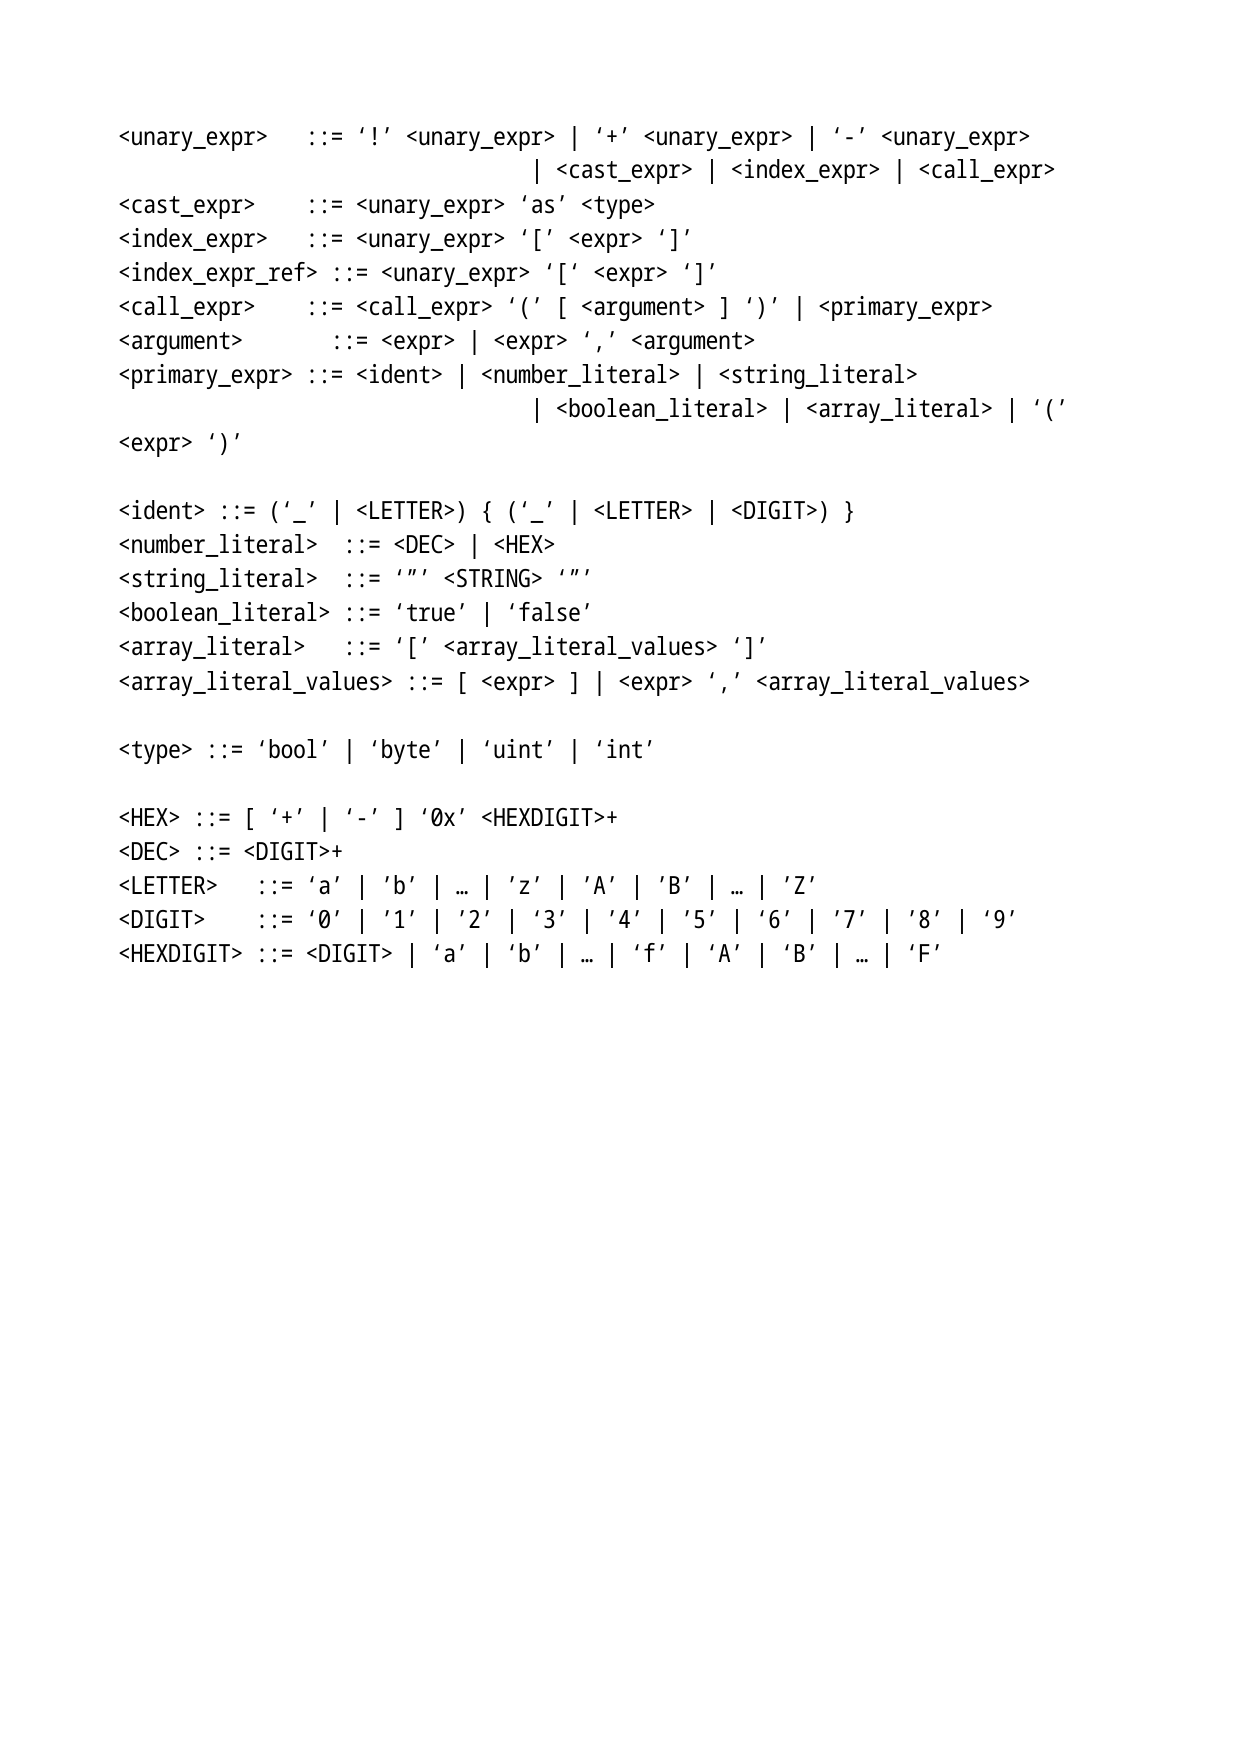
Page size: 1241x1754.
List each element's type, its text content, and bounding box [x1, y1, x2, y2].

text <DIGIT> ::= ‘0’ | ’1’ | ’2’ | ‘3’ | ’4’ | ’5’ | ‘6’ | ’7’ | ’8’ | ‘9’ [118, 902, 1122, 936]
text <HEXDIGIT> ::= <DIGIT> | ‘a’ | ‘b’ | … | ‘f’ | ‘A’ | ‘B’ | … | ‘F’ [118, 936, 1122, 970]
text | <cast_expr> | <index_expr> | <call_expr> [118, 152, 1122, 186]
text <ident> ::= (‘_’ | <LETTER>) { (‘_’ | <LETTER> | <DIGIT>) } [118, 493, 1122, 527]
text <unary_expr> ::= ‘!’ <unary_expr> | ‘+’ <unary_expr> | ‘-’ <unary_expr> [118, 118, 1122, 152]
text <HEX> ::= [ ‘+’ | ‘-’ ] ‘0x’ <HEXDIGIT>+ [118, 799, 1122, 833]
text <array_literal> ::= ‘[’ <array_literal_values> ‘]’ [118, 629, 1122, 663]
text <index_expr_ref> ::= <unary_expr> ‘[‘ <expr> ‘]’ [118, 254, 1122, 288]
text <DEC> ::= <DIGIT>+ [118, 833, 1122, 867]
text <primary_expr> ::= <ident> | <number_literal> | <string_literal> [118, 357, 1122, 391]
text <index_expr> ::= <unary_expr> ‘[’ <expr> ‘]’ [118, 220, 1122, 254]
text <call_expr> ::= <call_expr> ‘(’ [ <argument> ] ‘)’ | <primary_expr> [118, 288, 1122, 322]
text <argument> ::= <expr> | <expr> ‘,’ <argument> [118, 322, 1122, 357]
text <array_literal_values> ::= [ <expr> ] | <expr> ‘,’ <array_literal_values> [118, 663, 1122, 697]
text <type> ::= ‘bool’ | ‘byte’ | ‘uint’ | ‘int’ [118, 731, 1122, 765]
text <cast_expr> ::= <unary_expr> ‘as’ <type> [118, 186, 1122, 220]
text | <boolean_literal> | <array_literal> | ‘(’ <expr> ‘)’ [118, 391, 1122, 459]
text <string_literal> ::= ‘”’ <STRING> ‘”’ [118, 561, 1122, 595]
text <number_literal> ::= <DEC> | <HEX> [118, 527, 1122, 561]
text <LETTER> ::= ‘a’ | ’b’ | … | ’z’ | ’A’ | ’B’ | … | ’Z’ [118, 867, 1122, 902]
text <boolean_literal> ::= ‘true’ | ‘false’ [118, 595, 1122, 629]
